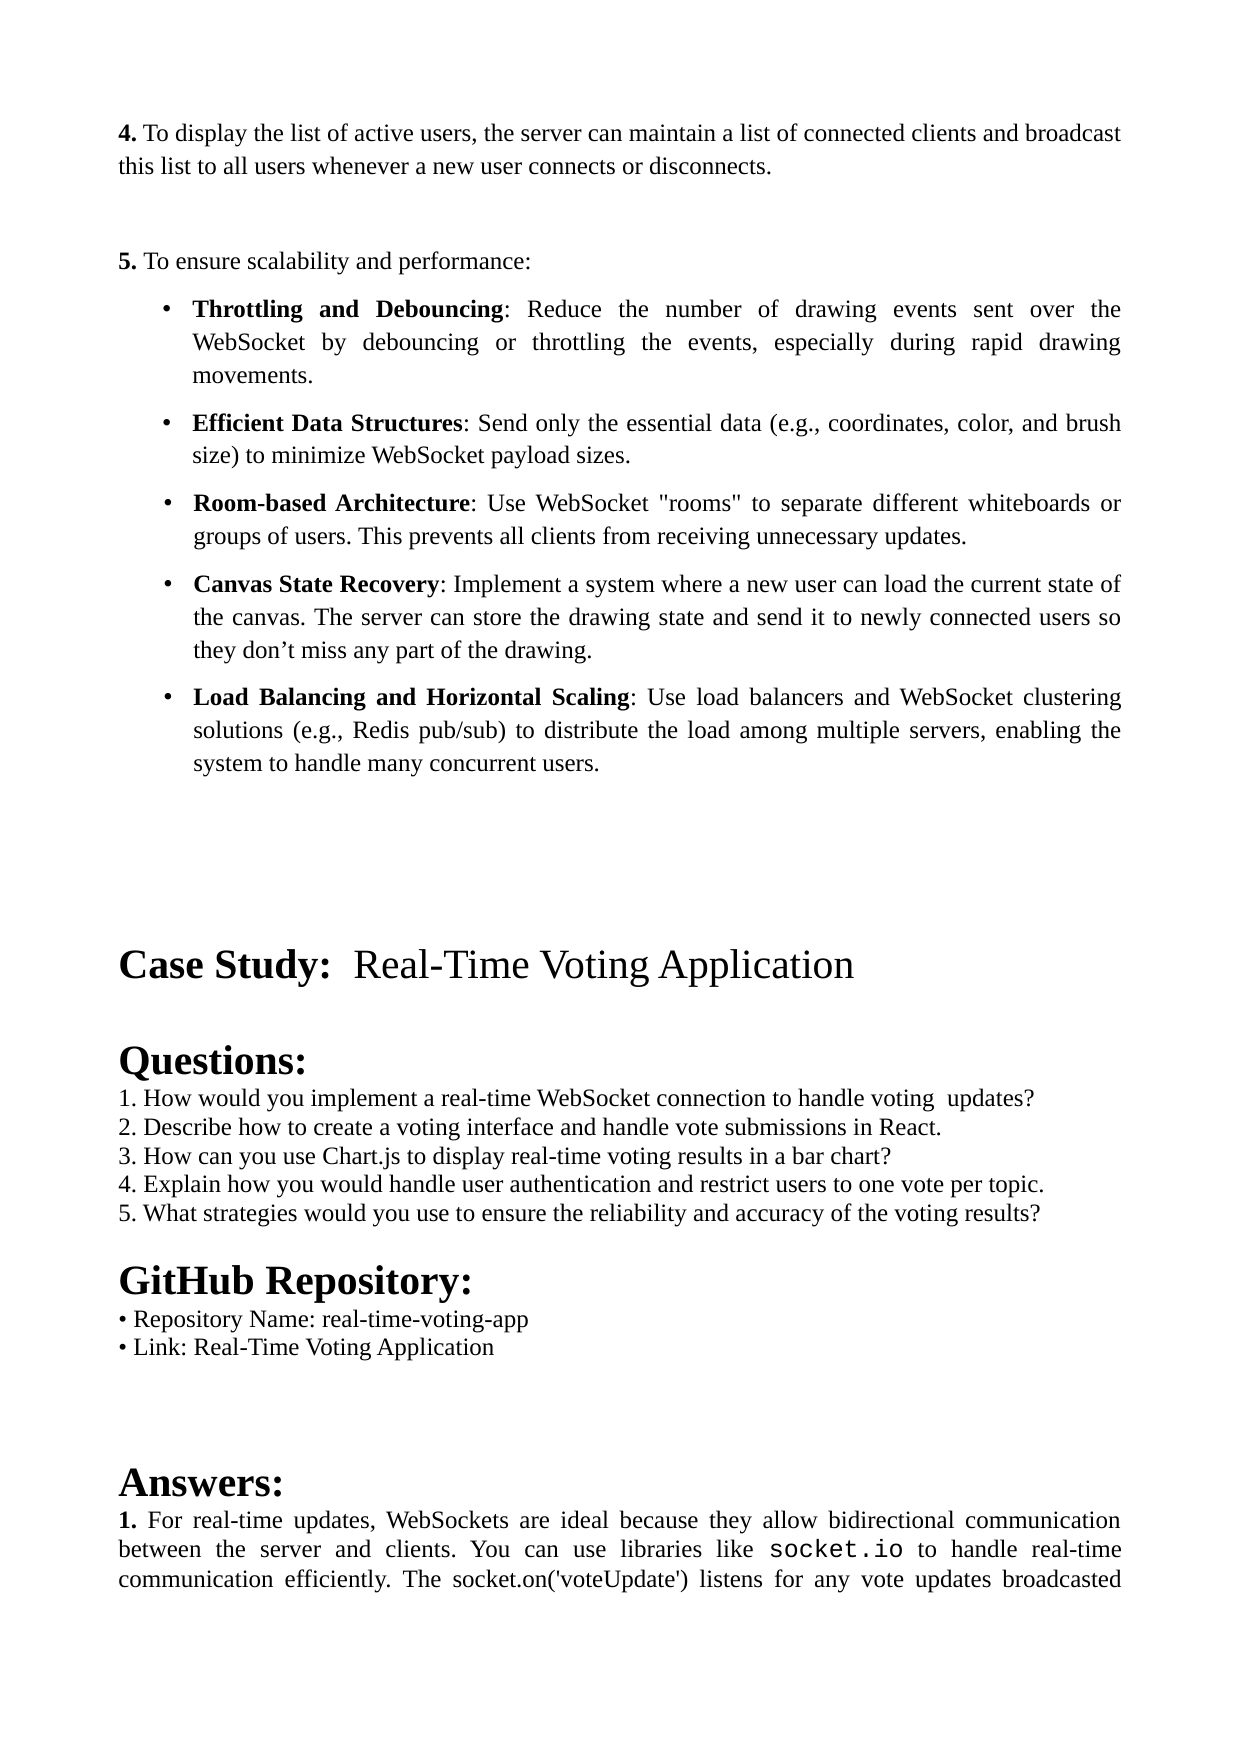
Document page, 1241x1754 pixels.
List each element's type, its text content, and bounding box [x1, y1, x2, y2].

text Case Study: Real-Time Voting Application [118, 939, 1122, 987]
text 4. To display the list of active users, the server can maintain a list of connected clients and broadcast this list to all users whenever a new user connects or disconnects. [118, 118, 1122, 180]
text 5. What strategies would you use to ensure the reliability and accuracy of the voting results? [118, 1198, 1122, 1227]
text 3. How can you use Chart.js to display real-time voting results in a bar chart? [118, 1141, 1122, 1169]
list Canvas State Recovery: Implement a system where a new user can load the current state of the canvas. The server can store the drawing state and send it to newly connected users so they don’t miss any part of the drawing. [164, 569, 1122, 664]
text Questions: [118, 1035, 1122, 1083]
list Load Balancing and Horizontal Scaling: Use load balancers and WebSocket clustering solutions (e.g., Redis pub/sub) to distribute the load among multiple servers, enabling the system to handle many concurrent users. [164, 682, 1122, 777]
text 1. For real-time updates, WebSockets are ideal because they allow bidirectional communication between the server and clients. You can use libraries like socket.io to handle real-time communication efficiently. The socket.on('voteUpdate') listens for any vote updates broadcasted [118, 1505, 1122, 1593]
text GitHub Repository: [118, 1256, 1122, 1304]
text Answers: [118, 1457, 1122, 1505]
text • Repository Name: real-time-voting-app [118, 1304, 1122, 1332]
text 5. To ensure scalability and performance: [118, 246, 1122, 275]
list Throttling and Debouncing: Reduce the number of drawing events sent over the WebSocket by debouncing or throttling the events, especially during rapid drawing movements. [162, 294, 1122, 389]
text • Link: Real-Time Voting Application [118, 1332, 1122, 1361]
text 1. How would you implement a real-time WebSocket connection to handle voting updates? [118, 1083, 1122, 1112]
text 4. Explain how you would handle user authentication and restrict users to one vote per topic. [118, 1169, 1122, 1198]
text 2. Describe how to create a voting interface and handle vote submissions in React. [118, 1112, 1122, 1141]
list Room-based Architecture: Use WebSocket "rooms" to separate different whiteboards or groups of users. This prevents all clients from receiving unnecessary updates. [164, 488, 1122, 550]
list Efficient Data Structures: Send only the essential data (e.g., coordinates, color, and brush size) to minimize WebSocket payload sizes. [162, 408, 1122, 469]
